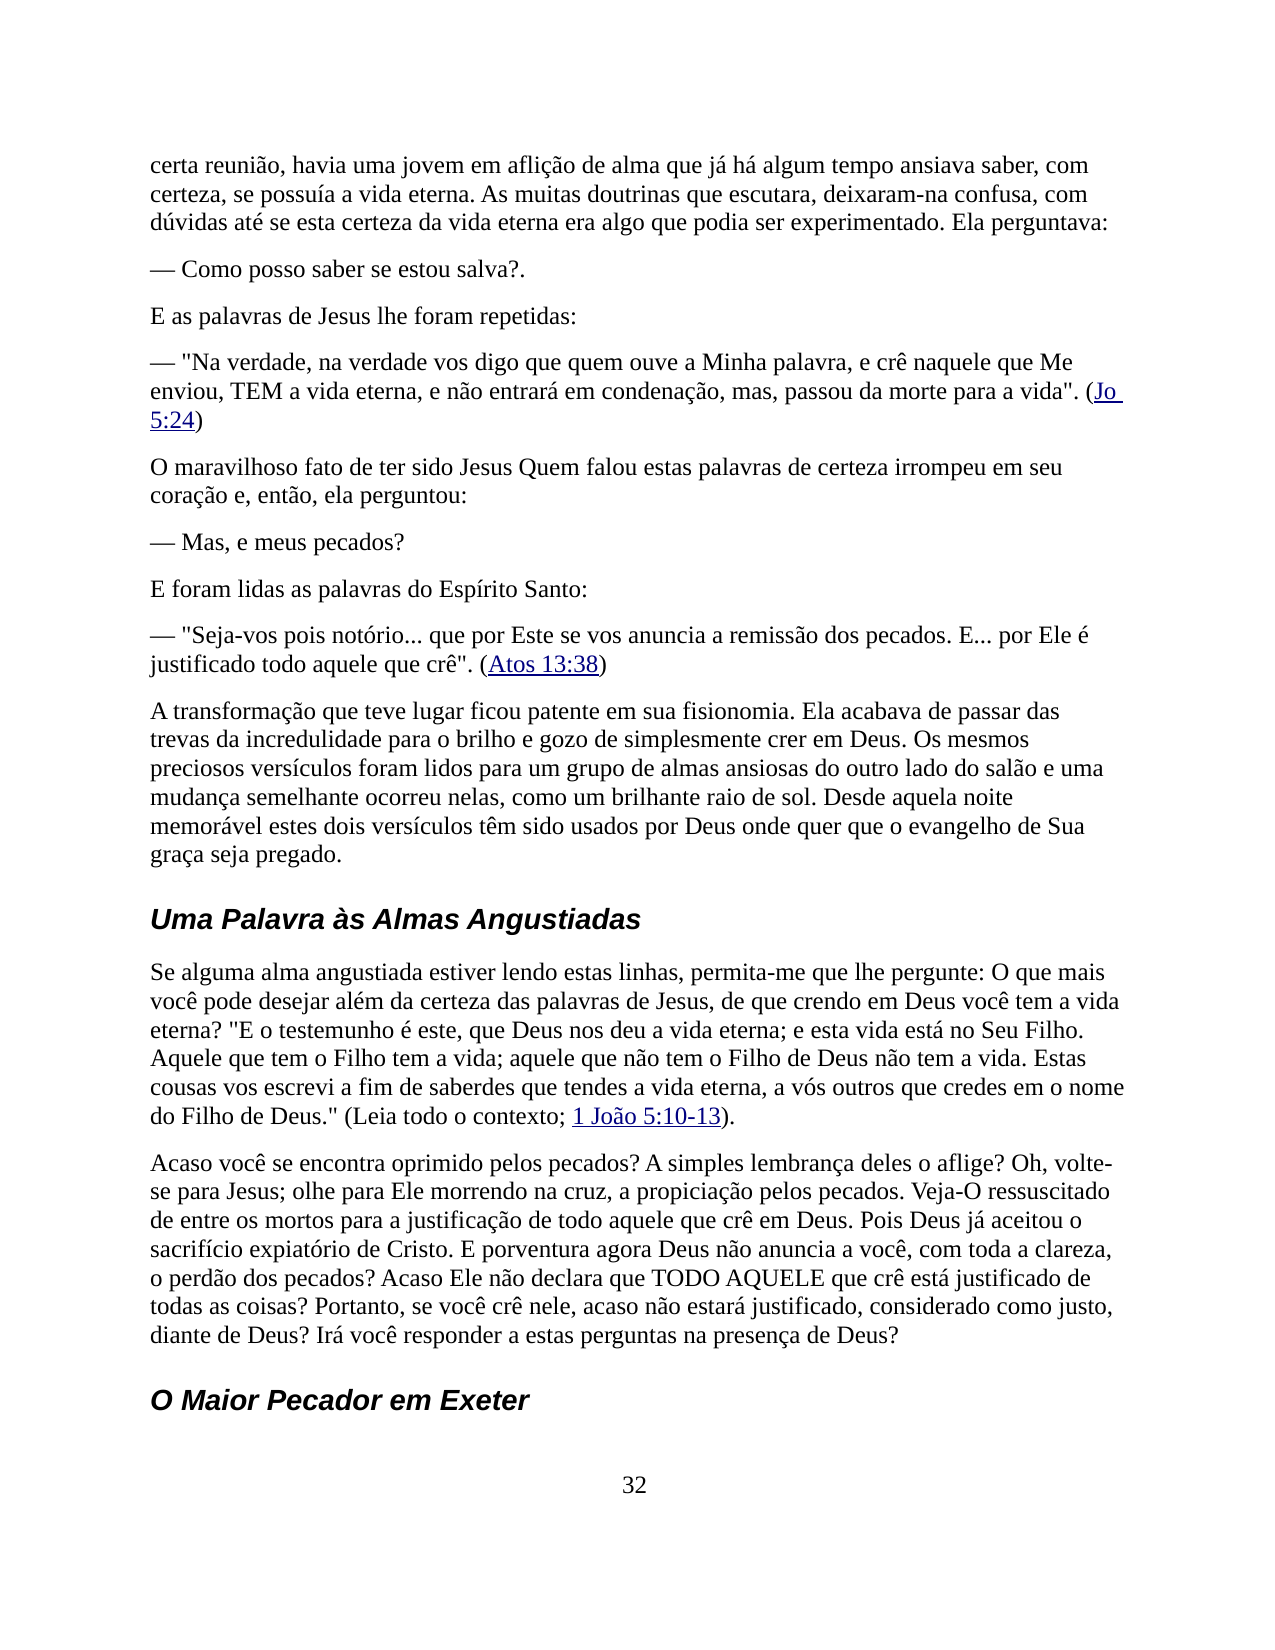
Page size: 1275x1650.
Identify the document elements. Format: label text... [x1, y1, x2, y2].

text O maravilhoso fato de ter sido Jesus Quem falou estas palavras de certeza irrompeu em seu coração e, então, ela perguntou: [150, 452, 1125, 509]
text E as palavras de Jesus lhe foram repetidas: [150, 301, 1125, 329]
text — "Na verdade, na verdade vos digo que quem ouve a Minha palavra, e crê naquele que Me enviou, TEM a vida eterna, e não entrará em condenação, mas, passou da morte para a vida". (Jo 5:24) [150, 347, 1125, 434]
text — Mas, e meus pecados? [150, 527, 1125, 556]
text certa reunião, havia uma jovem em aflição de alma que já há algum tempo ansiava saber, com certeza, se possuía a vida eterna. As muitas doutrinas que escutara, deixaram-na confusa, com dúvidas até se esta certeza da vida eterna era algo que podia ser experimentado. Ela perguntava: [150, 150, 1125, 236]
text Acaso você se encontra oprimido pelos pecados? A simples lembrança deles o aflige? Oh, volte-se para Jesus; olhe para Ele morrendo na cruz, a propiciação pelos pecados. Veja-O ressuscitado de entre os mortos para a justificação de todo aquele que crê em Deus. Pois Deus já aceitou o sacrifício expiatório de Cristo. E porventura agora Deus não anuncia a você, com toda a clareza, o perdão dos pecados? Acaso Ele não declara que TODO AQUELE que crê está justificado de todas as coisas? Portanto, se você crê nele, acaso não estará justificado, considerado como justo, diante de Deus? Irá você responder a estas perguntas na presença de Deus? [150, 1148, 1125, 1349]
text — Como posso saber se estou salva?. [150, 254, 1125, 283]
text E foram lidas as palavras do Espírito Santo: [150, 574, 1125, 602]
subtitle O Maior Pecador em Exeter [150, 1383, 1125, 1416]
text A transformação que teve lugar ficou patente em sua fisionomia. Ela acabava de passar das trevas da incredulidade para o brilho e gozo de simplesmente crer em Deus. Os mesmos preciosos versículos foram lidos para um grupo de almas ansiosas do outro lado do salão e uma mudança semelhante ocorreu nelas, como um brilhante raio de sol. Desde aquela noite memorável estes dois versículos têm sido usados por Deus onde quer que o evangelho de Sua graça seja pregado. [150, 696, 1125, 868]
subtitle Uma Palavra às Almas Angustiadas [150, 902, 1125, 936]
text Se alguma alma angustiada estiver lendo estas linhas, permita-me que lhe pergunte: O que mais você pode desejar além da certeza das palavras de Jesus, de que crendo em Deus você tem a vida eterna? "E o testemunho é este, que Deus nos deu a vida eterna; e esta vida está no Seu Filho. Aquele que tem o Filho tem a vida; aquele que não tem o Filho de Deus não tem a vida. Estas cousas vos escrevi a fim de saberdes que tendes a vida eterna, a vós outros que credes em o nome do Filho de Deus." (Leia todo o contexto; 1 João 5:10-13). [150, 957, 1125, 1130]
text — "Seja-vos pois notório... que por Este se vos anuncia a remissão dos pecados. E... por Ele é justificado todo aquele que crê". (Atos 13:38) [150, 620, 1125, 678]
